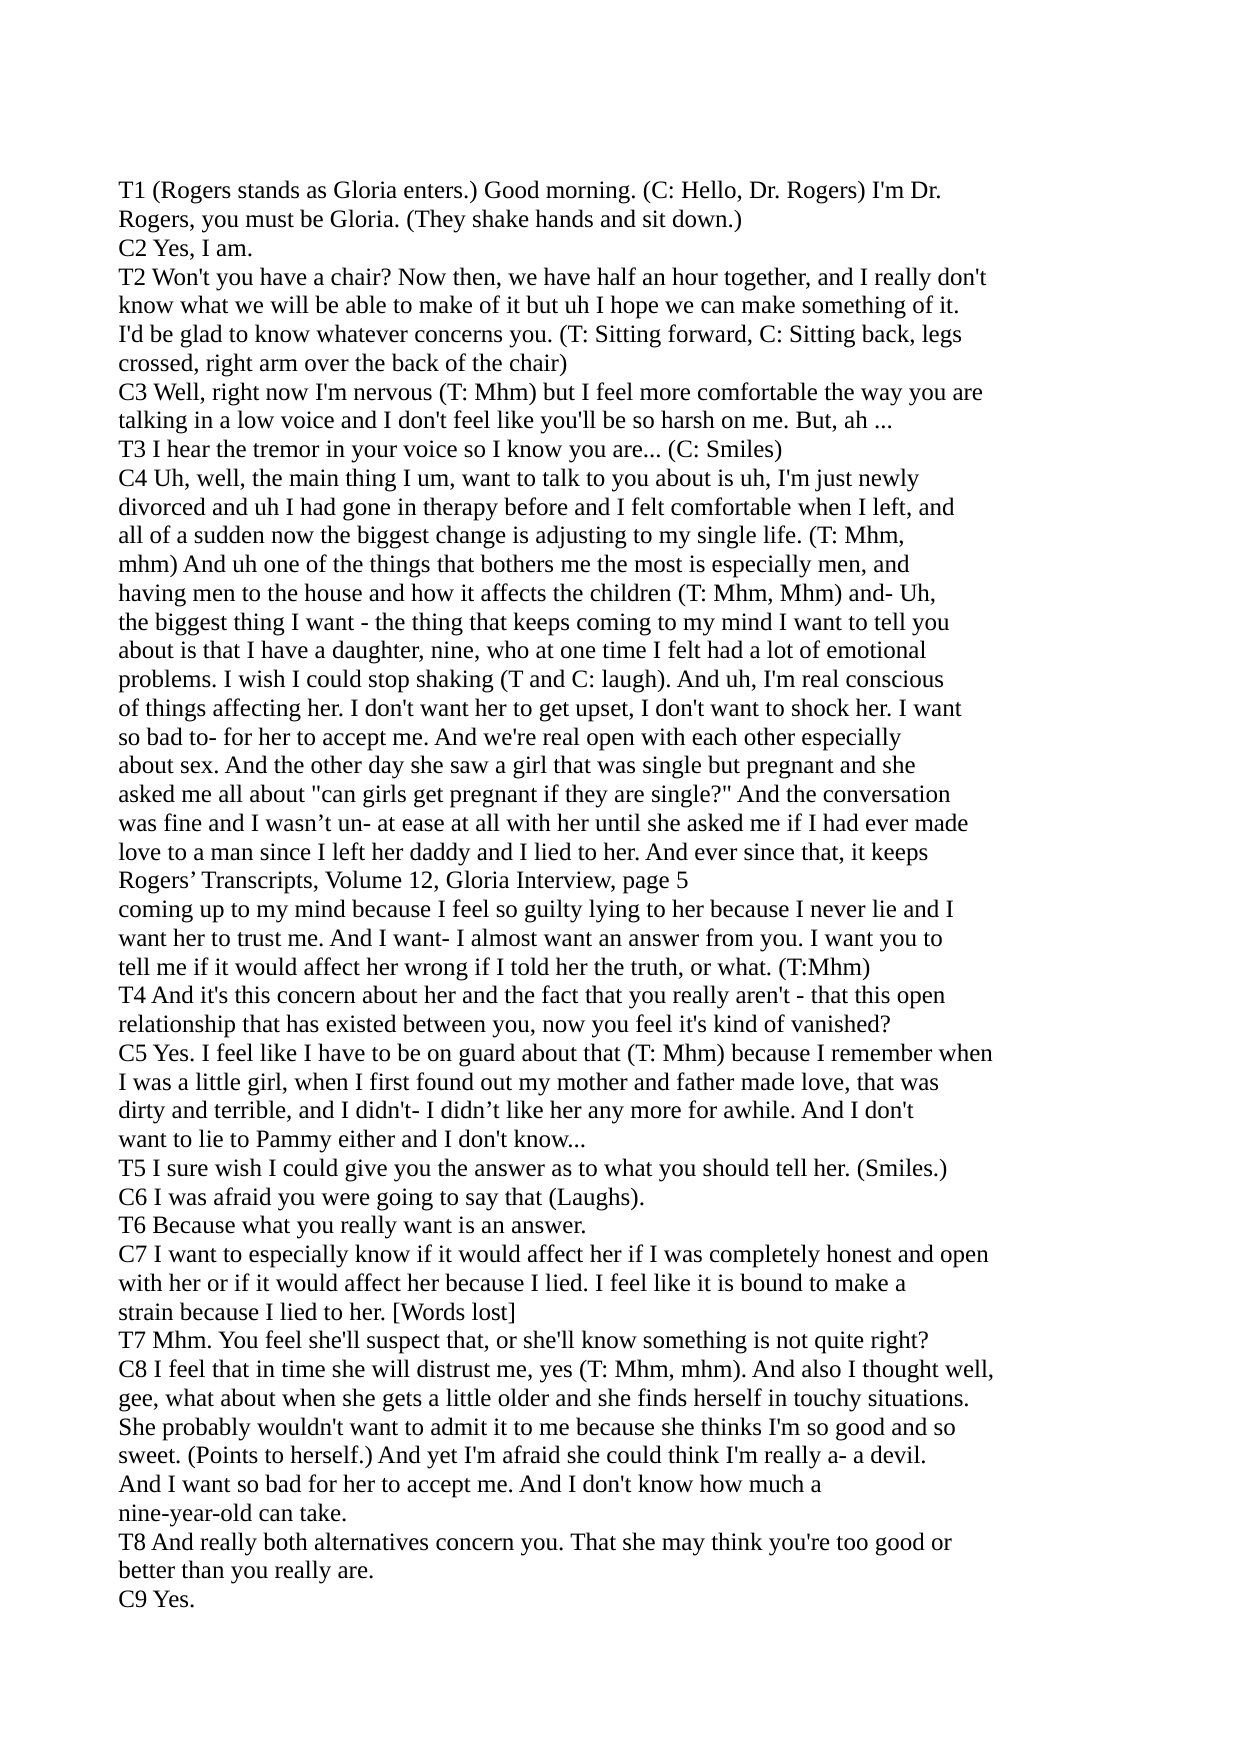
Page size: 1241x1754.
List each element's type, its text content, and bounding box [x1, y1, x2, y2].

text And I want so bad for her to accept me. And I don't know how much a [118, 1469, 1122, 1498]
text T1 (Rogers stands as Gloria enters.) Good morning. (C: Hello, Dr. Rogers) I'm Dr. [118, 176, 1122, 204]
text relationship that has existed between you, now you feel it's kind of vanished? [118, 1009, 1122, 1038]
text with her or if it would affect her because I lied. I feel like it is bound to make a [118, 1268, 1122, 1297]
text strain because I lied to her. [Words lost] [118, 1297, 1122, 1326]
text T7 Mhm. You feel she'll suspect that, or she'll know something is not quite right? [118, 1326, 1122, 1354]
text dirty and terrible, and I didn't- I didn’t like her any more for awhile. And I don't [118, 1096, 1122, 1124]
text all of a sudden now the biggest change is adjusting to my single life. (T: Mhm, [118, 521, 1122, 549]
text mhm) And uh one of the things that bothers me the most is especially men, and [118, 549, 1122, 578]
text C8 I feel that in time she will distrust me, yes (T: Mhm, mhm). And also I thought well, [118, 1354, 1122, 1383]
text Rogers, you must be Gloria. (They shake hands and sit down.) [118, 204, 1122, 233]
text coming up to my mind because I feel so guilty lying to her because I never lie and I [118, 894, 1122, 923]
text C6 I was afraid you were going to say that (Laughs). [118, 1182, 1122, 1211]
text about is that I have a daughter, nine, who at one time I felt had a lot of emotional [118, 636, 1122, 664]
text T2 Won't you have a chair? Now then, we have half an hour together, and I really don't [118, 262, 1122, 291]
text crossed, right arm over the back of the chair) [118, 348, 1122, 377]
text T5 I sure wish I could give you the answer as to what you should tell her. (Smiles.) [118, 1153, 1122, 1182]
text C4 Uh, well, the main thing I um, want to talk to you about is uh, I'm just newly [118, 463, 1122, 492]
text want her to trust me. And I want- I almost want an answer from you. I want you to [118, 923, 1122, 952]
text love to a man since I left her daddy and I lied to her. And ever since that, it keeps [118, 837, 1122, 866]
text was fine and I wasn’t un- at ease at all with her until she asked me if I had ever made [118, 808, 1122, 837]
text better than you really are. [118, 1556, 1122, 1584]
text C7 I want to especially know if it would affect her if I was completely honest and open [118, 1239, 1122, 1268]
text problems. I wish I could stop shaking (T and C: laugh). And uh, I'm real conscious [118, 664, 1122, 693]
text T6 Because what you really want is an answer. [118, 1211, 1122, 1239]
text Rogers’ Transcripts, Volume 12, Gloria Interview, page 5 [118, 866, 1122, 894]
text I'd be glad to know whatever concerns you. (T: Sitting forward, C: Sitting back, legs [118, 319, 1122, 348]
text divorced and uh I had gone in therapy before and I felt comfortable when I left, and [118, 492, 1122, 521]
text so bad to- for her to accept me. And we're real open with each other especially [118, 722, 1122, 751]
text nine-year-old can take. [118, 1498, 1122, 1527]
text C2 Yes, I am. [118, 233, 1122, 262]
text talking in a low voice and I don't feel like you'll be so harsh on me. But, ah ... [118, 406, 1122, 434]
text T8 And really both alternatives concern you. That she may think you're too good or [118, 1527, 1122, 1556]
text know what we will be able to make of it but uh I hope we can make something of it. [118, 291, 1122, 319]
text asked me all about "can girls get pregnant if they are single?" And the conversation [118, 779, 1122, 808]
text want to lie to Pammy either and I don't know... [118, 1124, 1122, 1153]
text of things affecting her. I don't want her to get upset, I don't want to shock her. I want [118, 693, 1122, 722]
text sweet. (Points to herself.) And yet I'm afraid she could think I'm really a- a devil. [118, 1441, 1122, 1469]
text the biggest thing I want - the thing that keeps coming to my mind I want to tell you [118, 607, 1122, 636]
text C3 Well, right now I'm nervous (T: Mhm) but I feel more comfortable the way you are [118, 377, 1122, 406]
text tell me if it would affect her wrong if I told her the truth, or what. (T:Mhm) [118, 952, 1122, 981]
text T3 I hear the tremor in your voice so I know you are... (C: Smiles) [118, 434, 1122, 463]
text C9 Yes. [118, 1584, 1122, 1613]
text about sex. And the other day she saw a girl that was single but pregnant and she [118, 751, 1122, 779]
text C5 Yes. I feel like I have to be on guard about that (T: Mhm) because I remember when [118, 1038, 1122, 1067]
text I was a little girl, when I first found out my mother and father made love, that was [118, 1067, 1122, 1096]
text having men to the house and how it affects the children (T: Mhm, Mhm) and- Uh, [118, 578, 1122, 607]
text She probably wouldn't want to admit it to me because she thinks I'm so good and so [118, 1412, 1122, 1441]
text T4 And it's this concern about her and the fact that you really aren't - that this open [118, 981, 1122, 1009]
text gee, what about when she gets a little older and she finds herself in touchy situations. [118, 1383, 1122, 1412]
